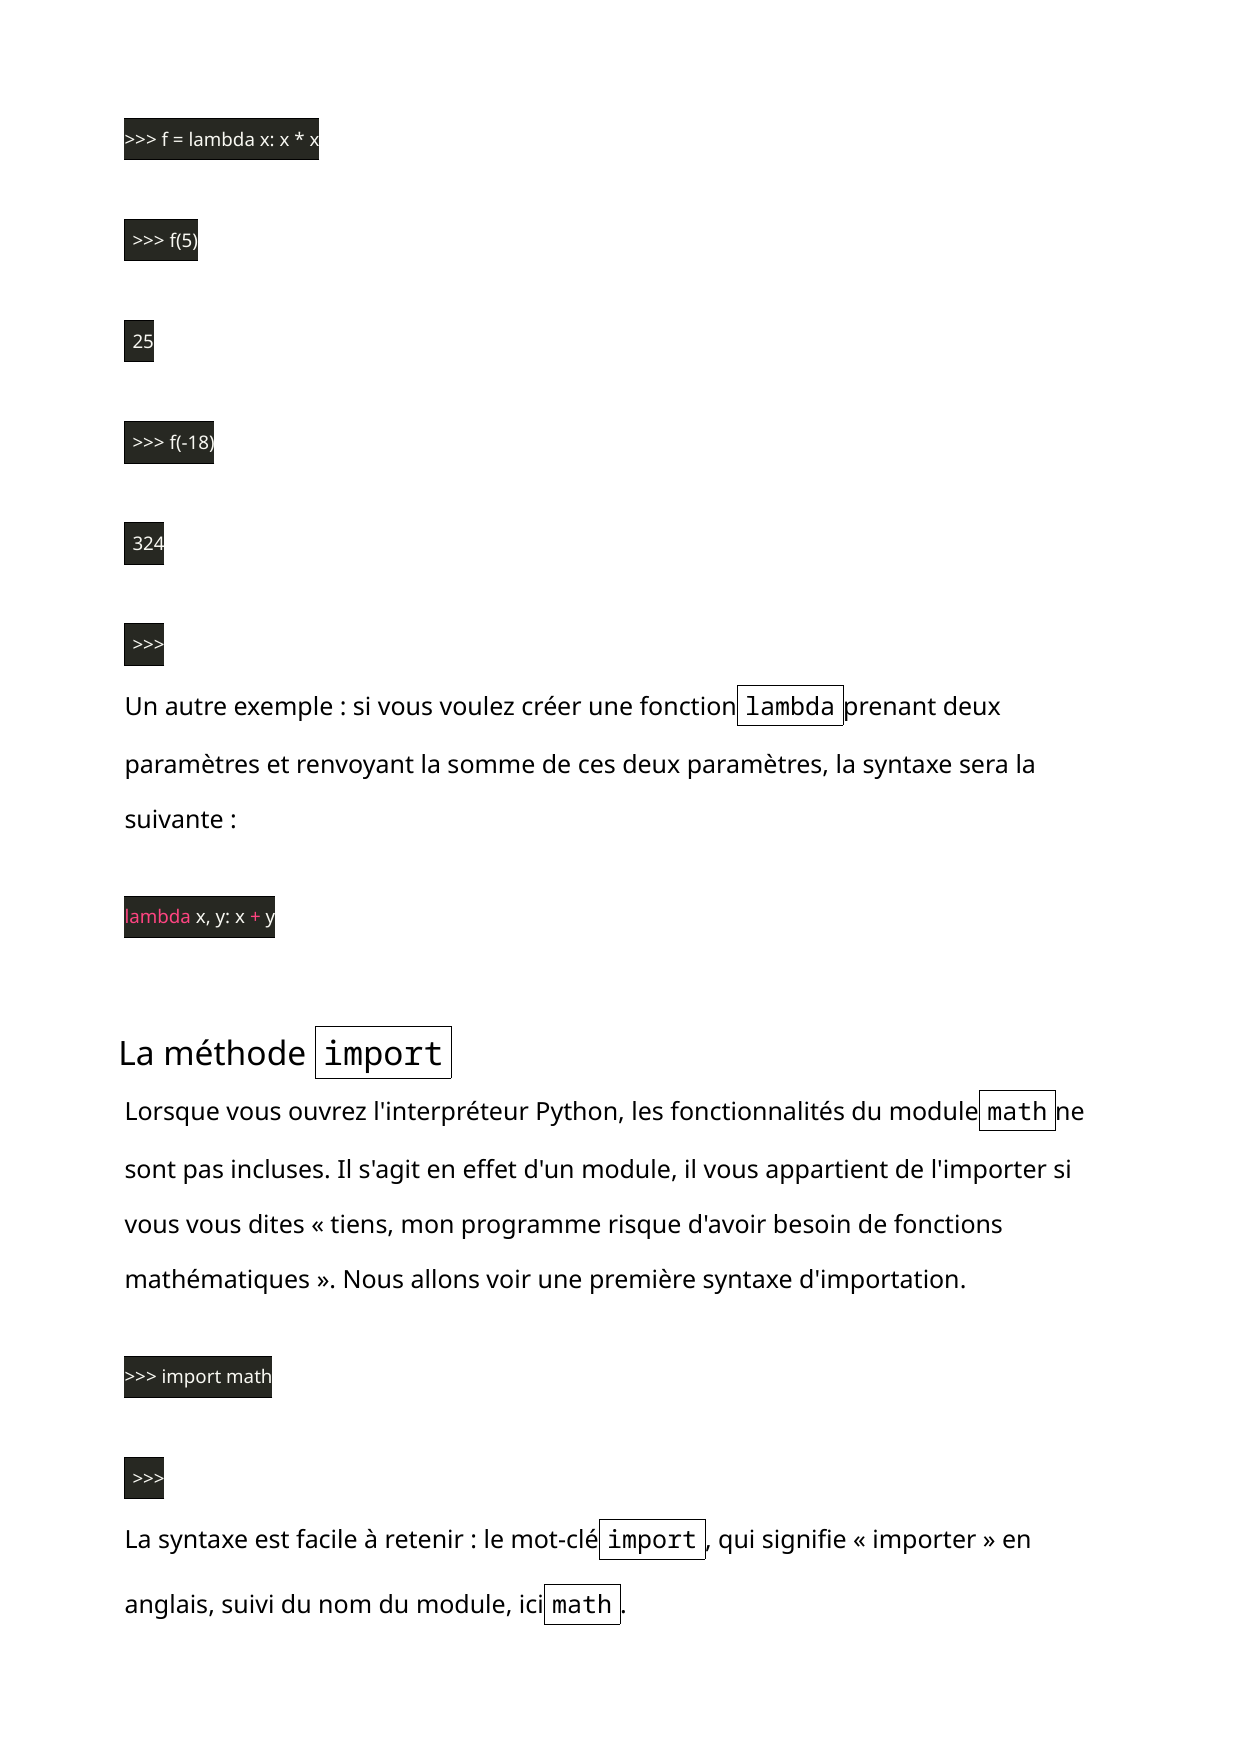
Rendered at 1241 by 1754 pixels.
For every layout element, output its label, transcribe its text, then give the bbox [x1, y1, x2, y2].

subtitle [452, 1026, 1122, 1078]
text lambda x, y: x + y [124, 896, 1111, 937]
text >>> [125, 1457, 1111, 1498]
text >>> [125, 623, 1111, 665]
text >>> f(5) [125, 219, 1111, 261]
text >>> f(-18) [125, 421, 1111, 463]
text >>> import math [124, 1356, 1111, 1397]
subtitle La méthode [118, 1026, 315, 1078]
text >>> f = lambda x: x * x [124, 118, 1111, 159]
text 25 [125, 320, 1111, 362]
text La syntaxe est facile à retenir : le mot-cléimport, qui signifie « importer » en anglais, suivi du nom du module, icimath. [124, 1519, 1116, 1624]
text 324 [125, 522, 1111, 564]
text Lorsque vous ouvrez l'interpréteur Python, les fonctionnalités du modulemathne sont pas incluses. Il s'agit en effet d'un module, il vous appartient de l'importer si vous vous dites « tiens, mon programme risque d'avoir besoin de fonctions mathématiques ». Nous allons voir une première syntaxe d'importation. [124, 1090, 1116, 1296]
text Un autre exemple : si vous voulez créer une fonctionlambdaprenant deux paramètres et renvoyant la somme de ces deux paramètres, la syntaxe sera la suivante : [124, 685, 1116, 836]
subtitle import [316, 1027, 451, 1078]
